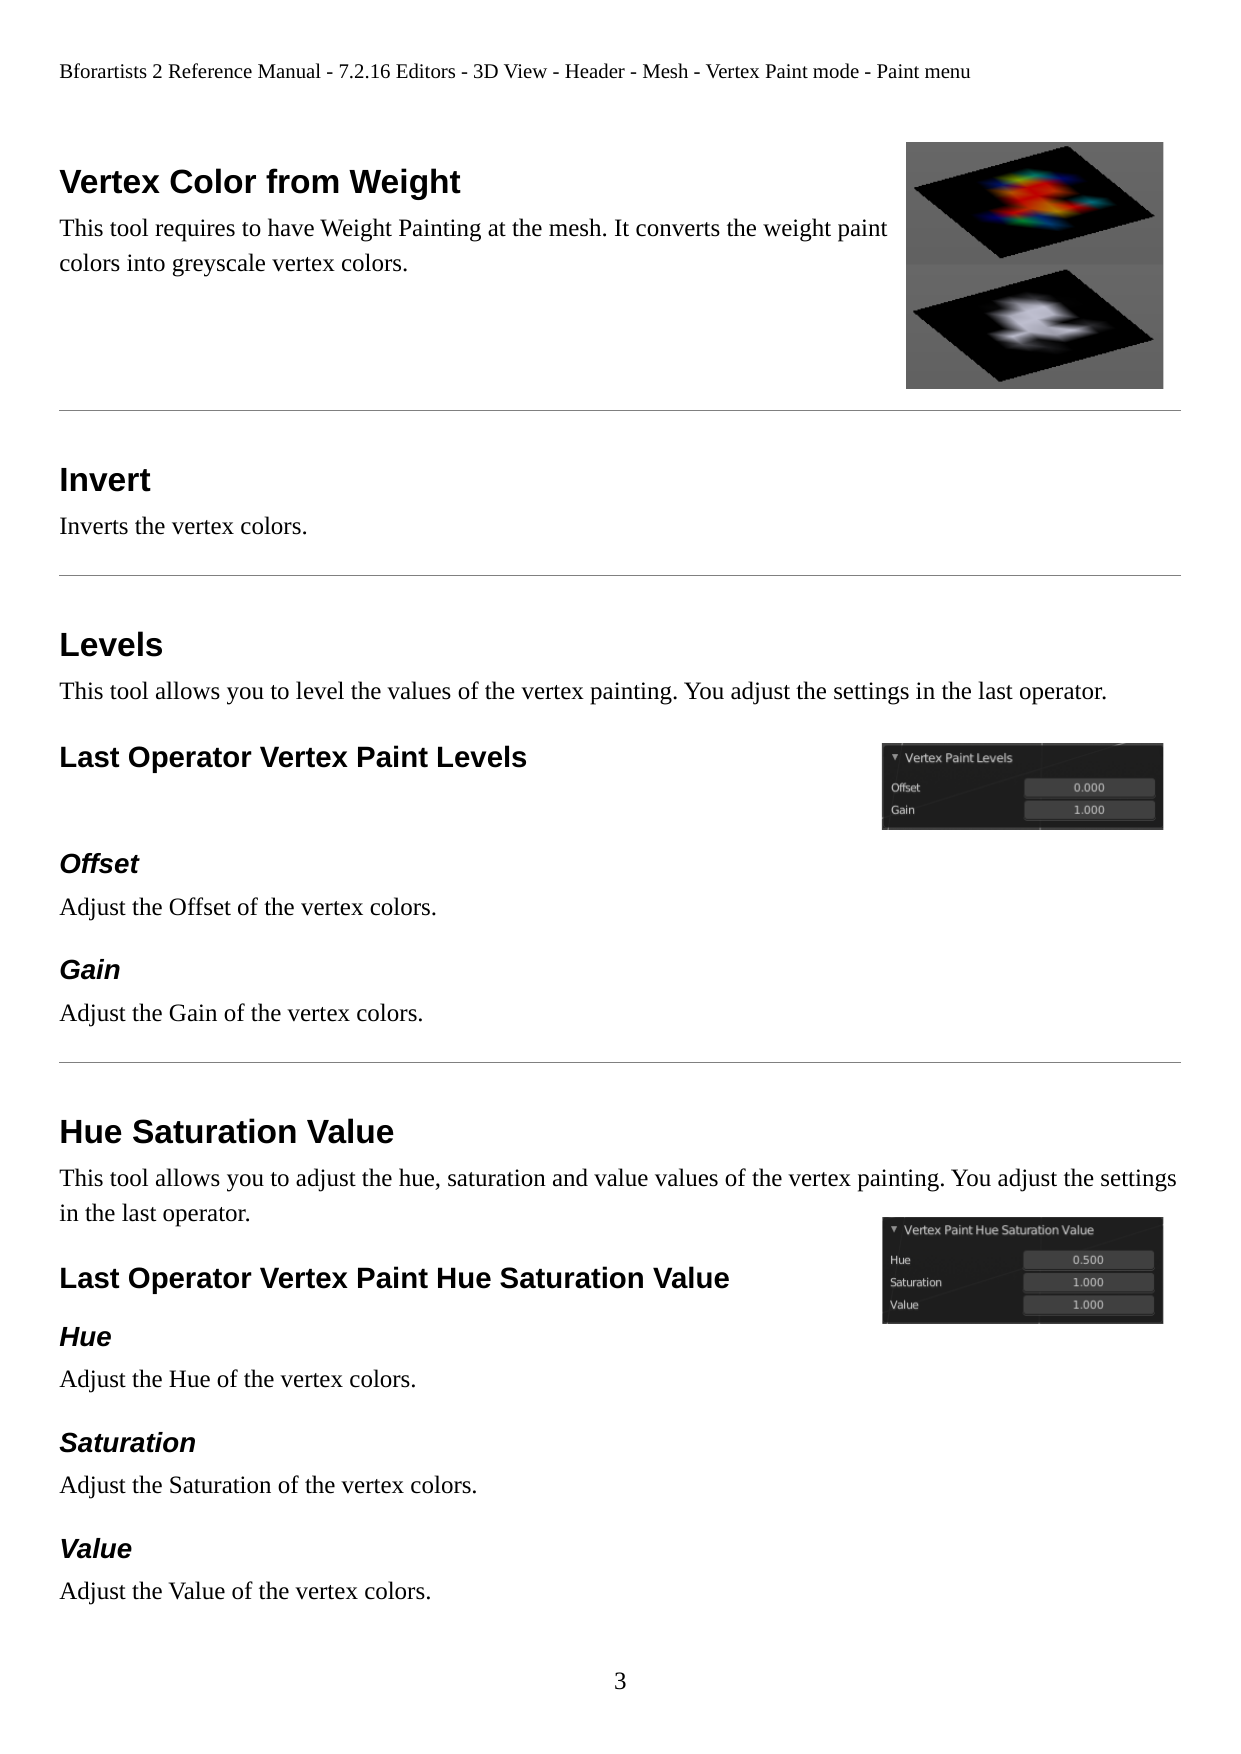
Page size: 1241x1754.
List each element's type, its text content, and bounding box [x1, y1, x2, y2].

subtitle Hue [59, 1320, 1181, 1352]
subtitle Levels [59, 625, 1181, 664]
text Adjust the Offset of the vertex colors. [59, 892, 1181, 921]
subtitle Offset [59, 848, 1181, 880]
subtitle Last Operator Vertex Paint Hue Saturation Value [59, 1261, 882, 1295]
text This tool allows you to adjust the hue, saturation and value values of the vertex painting. You adjust the settings in the last operator. [59, 1163, 1181, 1227]
subtitle Last Operator Vertex Paint Levels [59, 740, 1181, 774]
subtitle Vertex Color from Weight [59, 162, 906, 201]
text Inverts the vertex colors. [59, 511, 1181, 540]
picture [906, 142, 1164, 389]
text This tool requires to have Weight Painting at the mesh. It converts the weight paint colors into greyscale vertex colors. [59, 213, 906, 277]
text Adjust the Hue of the vertex colors. [59, 1364, 1181, 1393]
text Adjust the Value of the vertex colors. [59, 1576, 1181, 1605]
subtitle Hue Saturation Value [59, 1112, 1181, 1151]
picture [881, 743, 1164, 830]
picture [882, 1217, 1164, 1324]
text Adjust the Gain of the vertex colors. [59, 998, 1181, 1027]
text Adjust the Saturation of the vertex colors. [59, 1471, 1181, 1499]
subtitle Gain [59, 954, 1181, 986]
subtitle Saturation [59, 1426, 1181, 1458]
subtitle Invert [59, 460, 1181, 499]
subtitle [1164, 162, 1181, 201]
text This tool allows you to level the values of the vertex painting. You adjust the settings in the last operator. [59, 676, 1181, 705]
subtitle Value [59, 1532, 1181, 1564]
